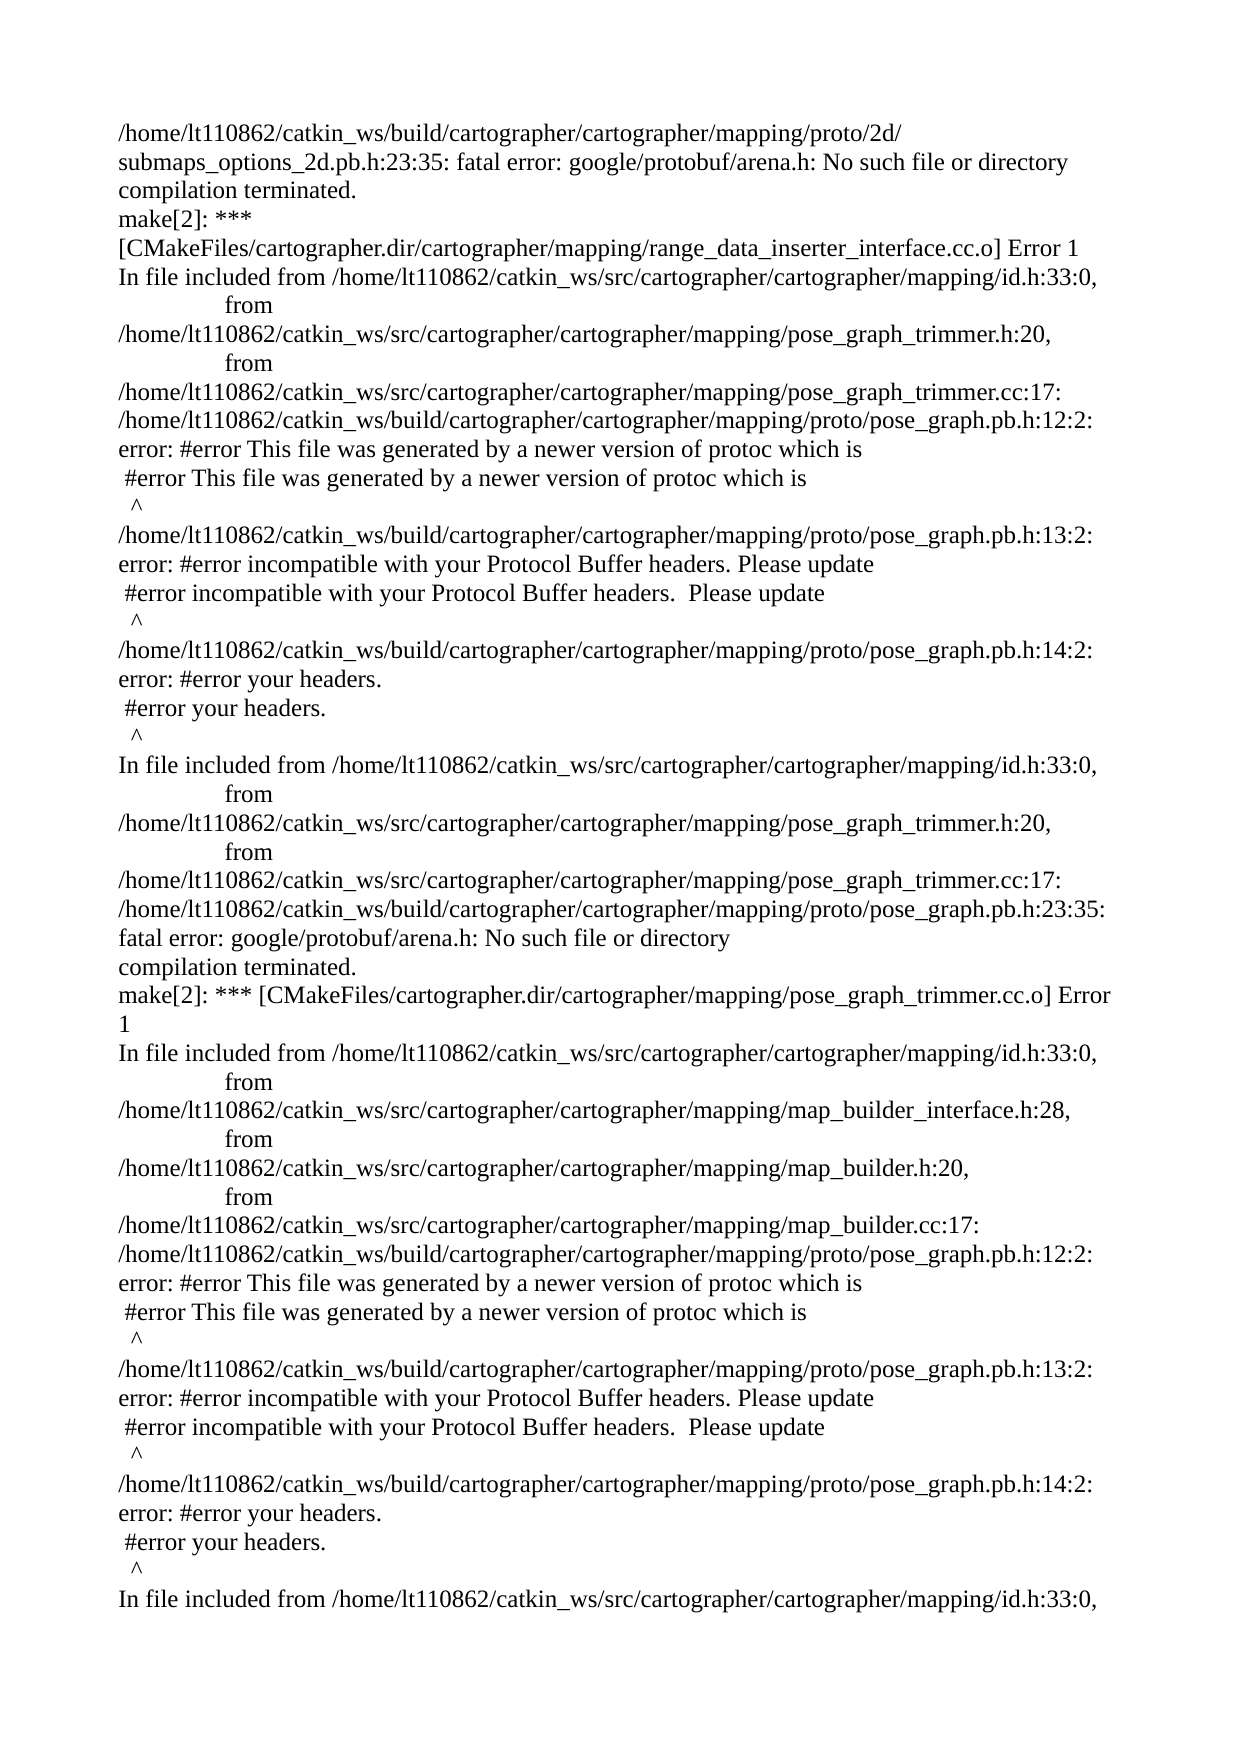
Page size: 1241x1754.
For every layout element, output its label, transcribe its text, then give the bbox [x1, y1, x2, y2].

text from /home/lt110862/catkin_ws/src/cartographer/cartographer/mapping/map_builder.cc:17: [118, 1182, 1122, 1239]
text ^ [118, 1441, 1122, 1469]
text #error your headers. [118, 693, 1122, 722]
text ^ [118, 607, 1122, 636]
text In file included from /home/lt110862/catkin_ws/src/cartographer/cartographer/mapping/id.h:33:0, [118, 262, 1122, 291]
text compilation terminated. [118, 176, 1122, 204]
text from /home/lt110862/catkin_ws/src/cartographer/cartographer/mapping/pose_graph_trimmer.h:20, [118, 291, 1122, 348]
text #error your headers. [118, 1527, 1122, 1556]
text from /home/lt110862/catkin_ws/src/cartographer/cartographer/mapping/pose_graph_trimmer.h:20, [118, 779, 1122, 837]
text from /home/lt110862/catkin_ws/src/cartographer/cartographer/mapping/pose_graph_trimmer.cc:17: [118, 348, 1122, 406]
text make[2]: *** [CMakeFiles/cartographer.dir/cartographer/mapping/pose_graph_trimmer.cc.o] Error 1 [118, 981, 1122, 1038]
text from /home/lt110862/catkin_ws/src/cartographer/cartographer/mapping/map_builder.h:20, [118, 1124, 1122, 1182]
text ^ [118, 722, 1122, 751]
text #error incompatible with your Protocol Buffer headers. Please update [118, 1412, 1122, 1441]
text /home/lt110862/catkin_ws/build/cartographer/cartographer/mapping/proto/pose_graph.pb.h:12:2: error: #error This file was generated by a newer version of protoc which is [118, 1239, 1122, 1297]
text /home/lt110862/catkin_ws/build/cartographer/cartographer/mapping/proto/pose_graph.pb.h:13:2: error: #error incompatible with your Protocol Buffer headers. Please update [118, 1354, 1122, 1412]
text In file included from /home/lt110862/catkin_ws/src/cartographer/cartographer/mapping/id.h:33:0, [118, 751, 1122, 779]
text /home/lt110862/catkin_ws/build/cartographer/cartographer/mapping/proto/2d/submaps_options_2d.pb.h:23:35: fatal error: google/protobuf/arena.h: No such file or directory [118, 118, 1122, 176]
text #error incompatible with your Protocol Buffer headers. Please update [118, 578, 1122, 607]
text #error This file was generated by a newer version of protoc which is [118, 463, 1122, 492]
text ^ [118, 492, 1122, 521]
text In file included from /home/lt110862/catkin_ws/src/cartographer/cartographer/mapping/id.h:33:0, [118, 1584, 1122, 1613]
text from /home/lt110862/catkin_ws/src/cartographer/cartographer/mapping/map_builder_interface.h:28, [118, 1067, 1122, 1124]
text from /home/lt110862/catkin_ws/src/cartographer/cartographer/mapping/pose_graph_trimmer.cc:17: [118, 837, 1122, 894]
text /home/lt110862/catkin_ws/build/cartographer/cartographer/mapping/proto/pose_graph.pb.h:23:35: fatal error: google/protobuf/arena.h: No such file or directory [118, 894, 1122, 952]
text make[2]: *** [CMakeFiles/cartographer.dir/cartographer/mapping/range_data_inserter_interface.cc.o] Error 1 [118, 204, 1122, 262]
text /home/lt110862/catkin_ws/build/cartographer/cartographer/mapping/proto/pose_graph.pb.h:14:2: error: #error your headers. [118, 1469, 1122, 1527]
text /home/lt110862/catkin_ws/build/cartographer/cartographer/mapping/proto/pose_graph.pb.h:13:2: error: #error incompatible with your Protocol Buffer headers. Please update [118, 521, 1122, 578]
text /home/lt110862/catkin_ws/build/cartographer/cartographer/mapping/proto/pose_graph.pb.h:12:2: error: #error This file was generated by a newer version of protoc which is [118, 406, 1122, 463]
text #error This file was generated by a newer version of protoc which is [118, 1297, 1122, 1326]
text ^ [118, 1326, 1122, 1354]
text /home/lt110862/catkin_ws/build/cartographer/cartographer/mapping/proto/pose_graph.pb.h:14:2: error: #error your headers. [118, 636, 1122, 693]
text ^ [118, 1556, 1122, 1584]
text compilation terminated. [118, 952, 1122, 981]
text In file included from /home/lt110862/catkin_ws/src/cartographer/cartographer/mapping/id.h:33:0, [118, 1038, 1122, 1067]
